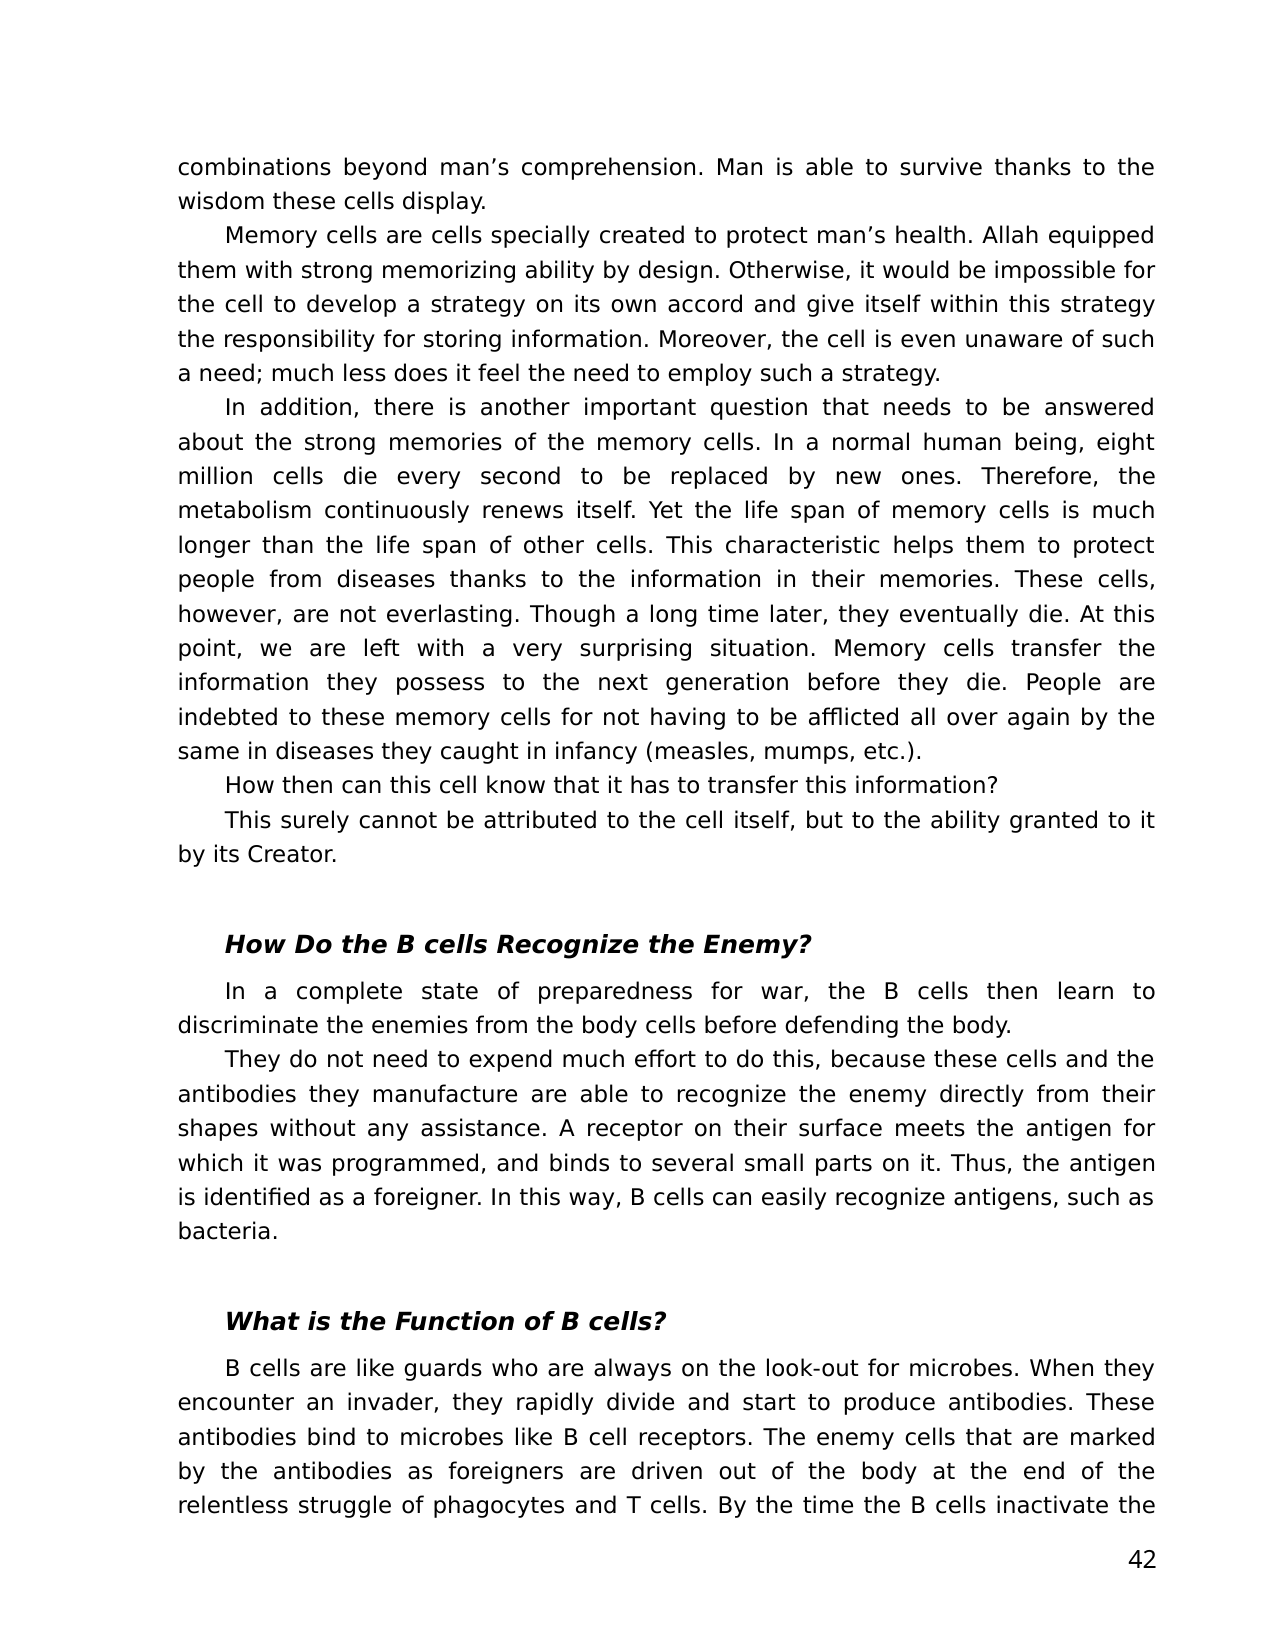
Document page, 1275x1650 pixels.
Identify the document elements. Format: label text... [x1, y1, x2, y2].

text In addition, there is another important question that needs to be answered about the strong memories of the memory cells. In a normal human being, eight million cells die every second to be replaced by new ones. Therefore, the metabolism continuously renews itself. Yet the life span of memory cells is much longer than the life span of other cells. This characteristic helps them to protect people from diseases thanks to the information in their memories. These cells, however, are not everlasting. Though a long time later, they eventually die. At this point, we are left with a very surprising situation. Memory cells transfer the information they possess to the next generation before they die. People are indebted to these memory cells for not having to be afflicted all over again by the same in diseases they caught in infancy (measles, mumps, etc.). [177, 388, 1157, 766]
text B cells are like guards who are always on the look-out for microbes. When they encounter an invader, they rapidly divide and start to produce antibodies. These antibodies bind to microbes like B cell receptors. The enemy cells that are marked by the antibodies as foreigners are driven out of the body at the end of the relentless struggle of phagocytes and T cells. By the time the B cells inactivate the [177, 1349, 1157, 1521]
text This surely cannot be attributed to the cell itself, but to the ability granted to it by its Creator. [177, 801, 1157, 869]
text How then can this cell know that it has to transfer this information? [177, 766, 1157, 801]
text What is the Function of B cells? [177, 1306, 1157, 1336]
text In a complete state of preparedness for war, the B cells then learn to discriminate the enemies from the body cells before defending the body. [177, 972, 1157, 1040]
text How Do the B cells Recognize the Enemy? [177, 929, 1157, 959]
text They do not need to expend much effort to do this, because these cells and the antibodies they manufacture are able to recognize the enemy directly from their shapes without any assistance. A receptor on their surface meets the antigen for which it was programmed, and binds to several small parts on it. Thus, the antigen is identified as a foreigner. In this way, B cells can easily recognize antigens, such as bacteria. [177, 1040, 1157, 1247]
text combinations beyond man’s comprehension. Man is able to survive thanks to the wisdom these cells display. [177, 148, 1157, 216]
text Memory cells are cells specially created to protect man’s health. Allah equipped them with strong memorizing ability by design. Otherwise, it would be impossible for the cell to develop a strategy on its own accord and give itself within this strategy the responsibility for storing information. Moreover, the cell is even unaware of such a need; much less does it feel the need to employ such a strategy. [177, 216, 1157, 388]
